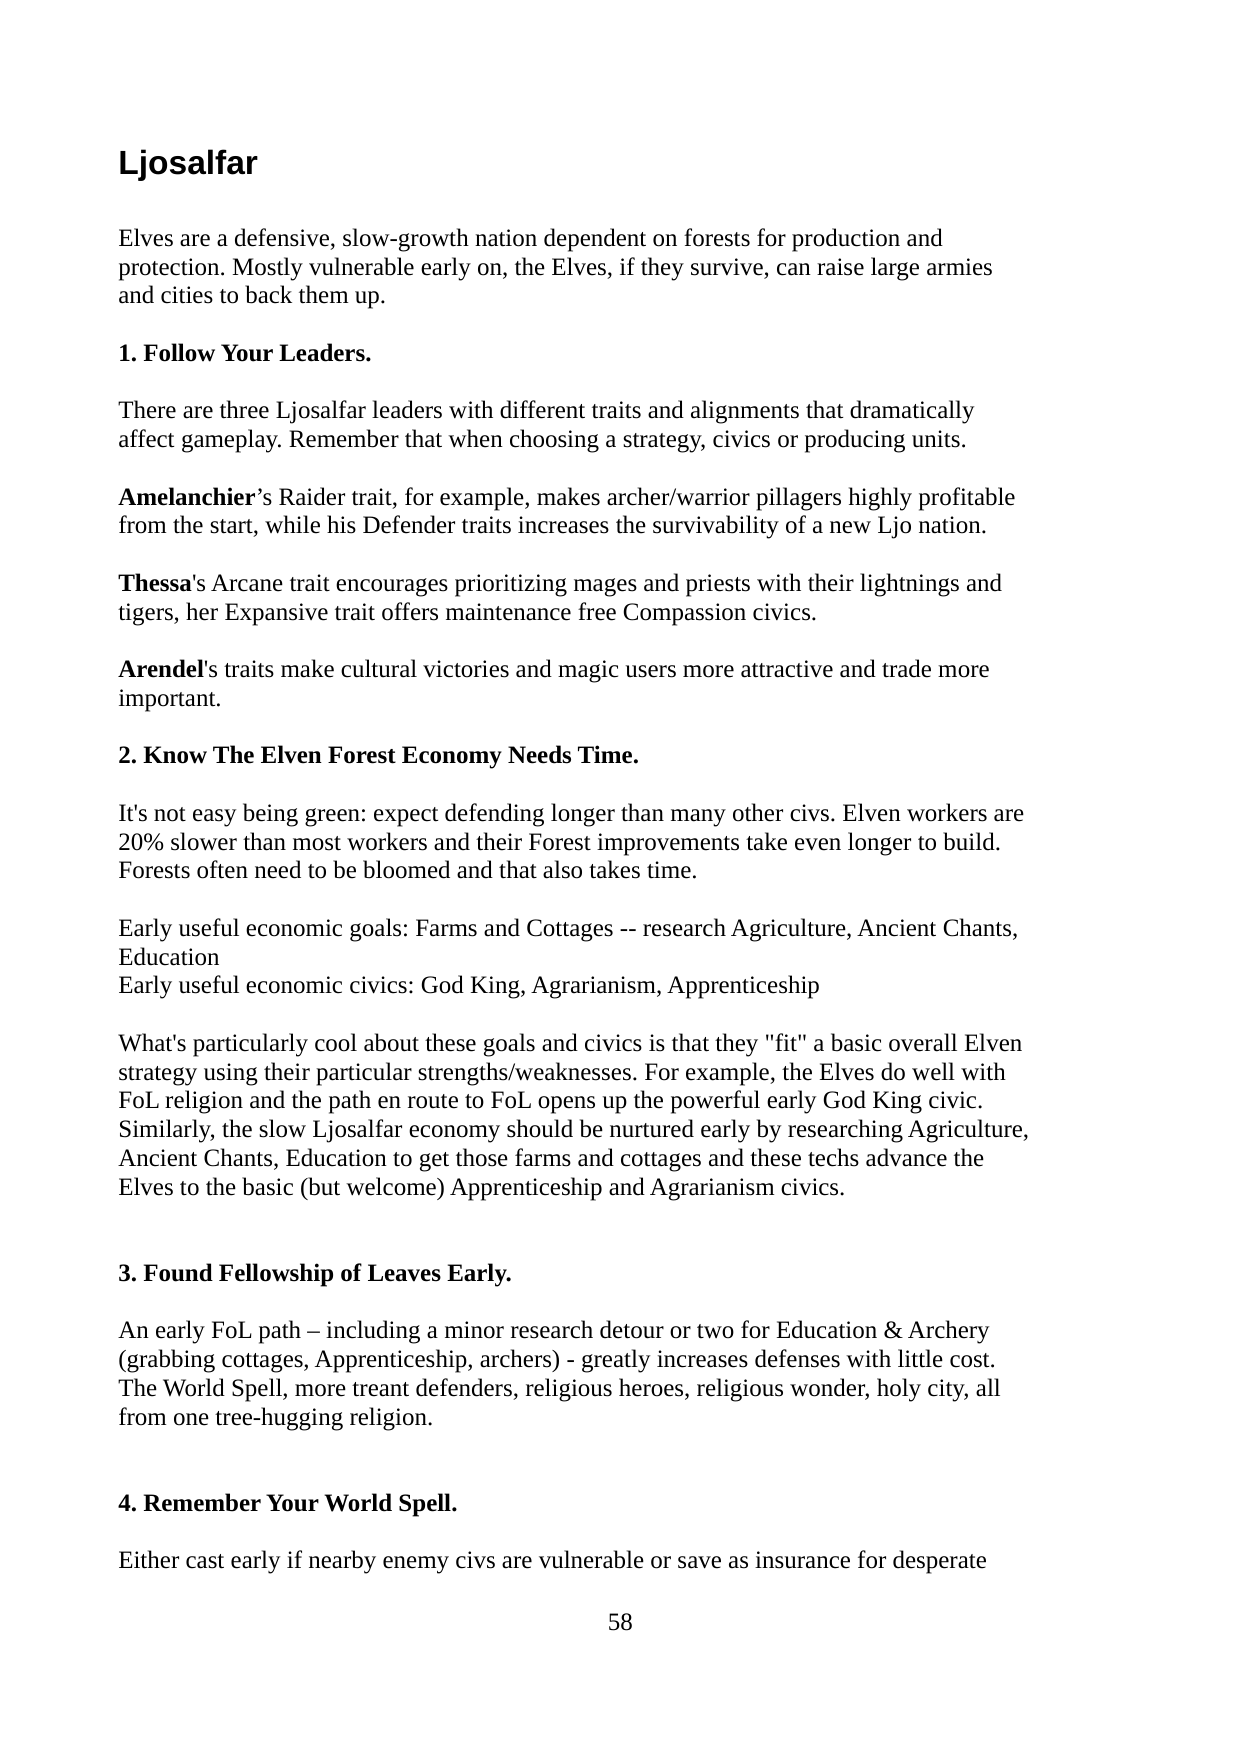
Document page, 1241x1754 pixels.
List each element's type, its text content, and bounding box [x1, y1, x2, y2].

text Amelanchier’s Raider trait, for example, makes archer/warrior pillagers highly profitable from the start, while his Defender traits increases the survivability of a new Ljo nation. [118, 482, 1032, 539]
text Either cast early if nearby enemy civs are vulnerable or save as insurance for desperate [118, 1546, 1032, 1574]
text Elves are a defensive, slow-growth nation dependent on forests for production and protection. Mostly vulnerable early on, the Elves, if they survive, can raise large armies and cities to back them up. [118, 223, 1032, 309]
text Early useful economic civics: God King, Agrarianism, Apprenticeship [118, 971, 1032, 999]
text 4. Remember Your World Spell. [118, 1488, 1032, 1517]
text 3. Found Fellowship of Leaves Early. [118, 1258, 1032, 1287]
text Arendel's traits make cultural victories and magic users more attractive and trade more important. [118, 654, 1032, 712]
text There are three Ljosalfar leaders with different traits and alignments that dramatically affect gameplay. Remember that when choosing a strategy, civics or producing units. [118, 396, 1032, 453]
text 1. Follow Your Leaders. [118, 338, 1032, 367]
text What's particularly cool about these goals and civics is that they "fit" a basic overall Elven strategy using their particular strengths/weaknesses. For example, the Elves do well with FoL religion and the path en route to FoL opens up the powerful early God King civic. Similarly, the slow Ljosalfar economy should be nurtured early by researching Agriculture, Ancient Chants, Education to get those farms and cottages and these techs advance the Elves to the basic (but welcome) Apprenticeship and Agrarianism civics. [118, 1028, 1032, 1201]
text Thessa's Arcane trait encourages prioritizing mages and priests with their lightnings and tigers, her Expansive trait offers maintenance free Compassion civics. [118, 568, 1032, 626]
subtitle Ljosalfar [118, 143, 1122, 182]
text 2. Know The Elven Forest Economy Needs Time. [118, 741, 1032, 769]
text It's not easy being green: expect defending longer than many other civs. Elven workers are 20% slower than most workers and their Forest improvements take even longer to build. Forests often need to be bloomed and that also takes time. [118, 798, 1032, 884]
text Early useful economic goals: Farms and Cottages -- research Agriculture, Ancient Chants, Education [118, 913, 1032, 971]
text An early FoL path – including a minor research detour or two for Education & Archery (grabbing cottages, Apprenticeship, archers) - greatly increases defenses with little cost. The World Spell, more treant defenders, religious heroes, religious wonder, holy city, all from one tree-hugging religion. [118, 1316, 1032, 1431]
